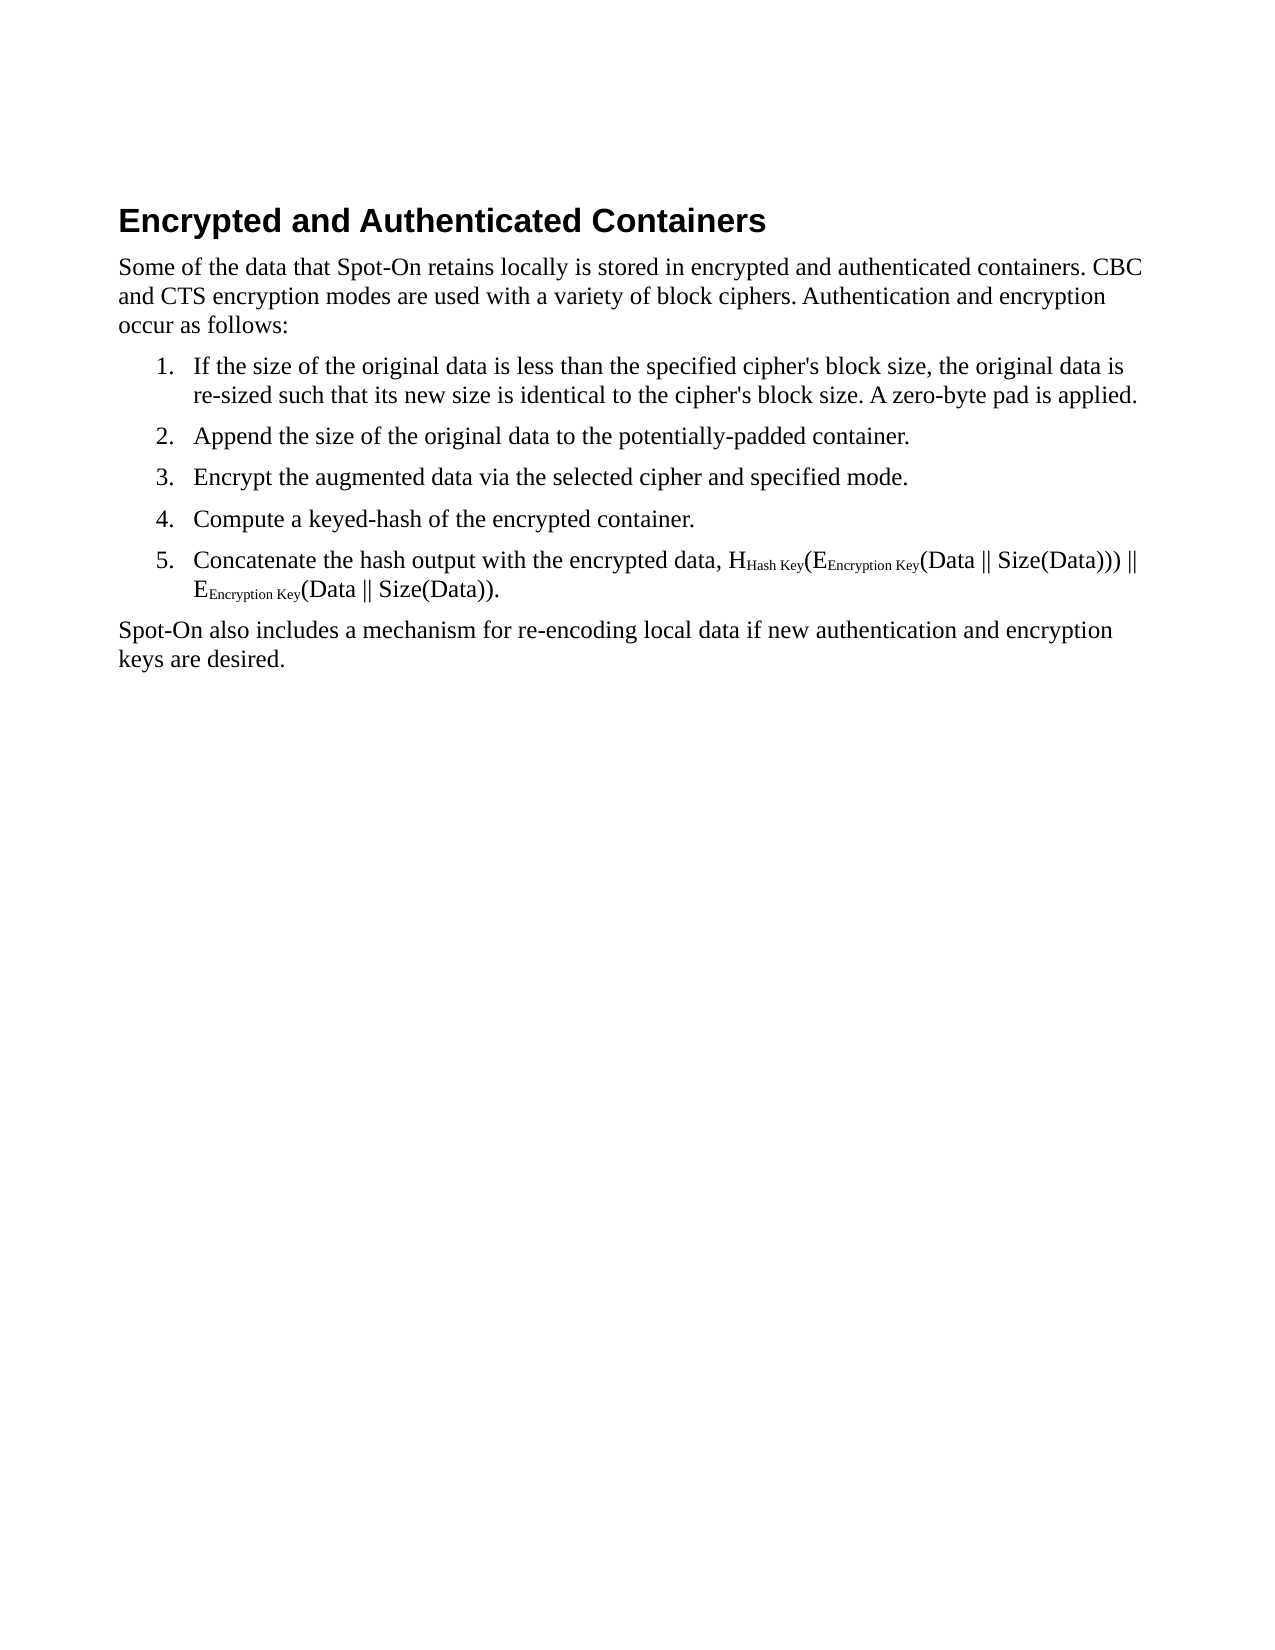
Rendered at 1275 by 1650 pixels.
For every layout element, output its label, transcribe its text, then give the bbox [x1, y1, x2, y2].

list If the size of the original data is less than the specified cipher's block size, the original data is re-sized such that its new size is identical to the cipher's block size. A zero-byte pad is applied. [156, 351, 1157, 409]
list Concatenate the hash output with the encrypted data, HHash Key(EEncryption Key(Data || Size(Data))) || EEncryption Key(Data || Size(Data)). [156, 545, 1157, 602]
list Compute a keyed-hash of the encrypted container. [156, 504, 1157, 532]
list Append the size of the original data to the potentially-padded container. [156, 421, 1157, 450]
list Encrypt the augmented data via the selected cipher and specified mode. [156, 462, 1157, 491]
text Spot-On also includes a mechanism for re-encoding local data if new authentication and encryption keys are desired. [118, 615, 1157, 672]
subtitle Encrypted and Authenticated Containers [118, 201, 1157, 240]
text Some of the data that Spot-On retains locally is stored in encrypted and authenticated containers. CBC and CTS encryption modes are used with a variety of block ciphers. Authentication and encryption occur as follows: [118, 252, 1157, 339]
